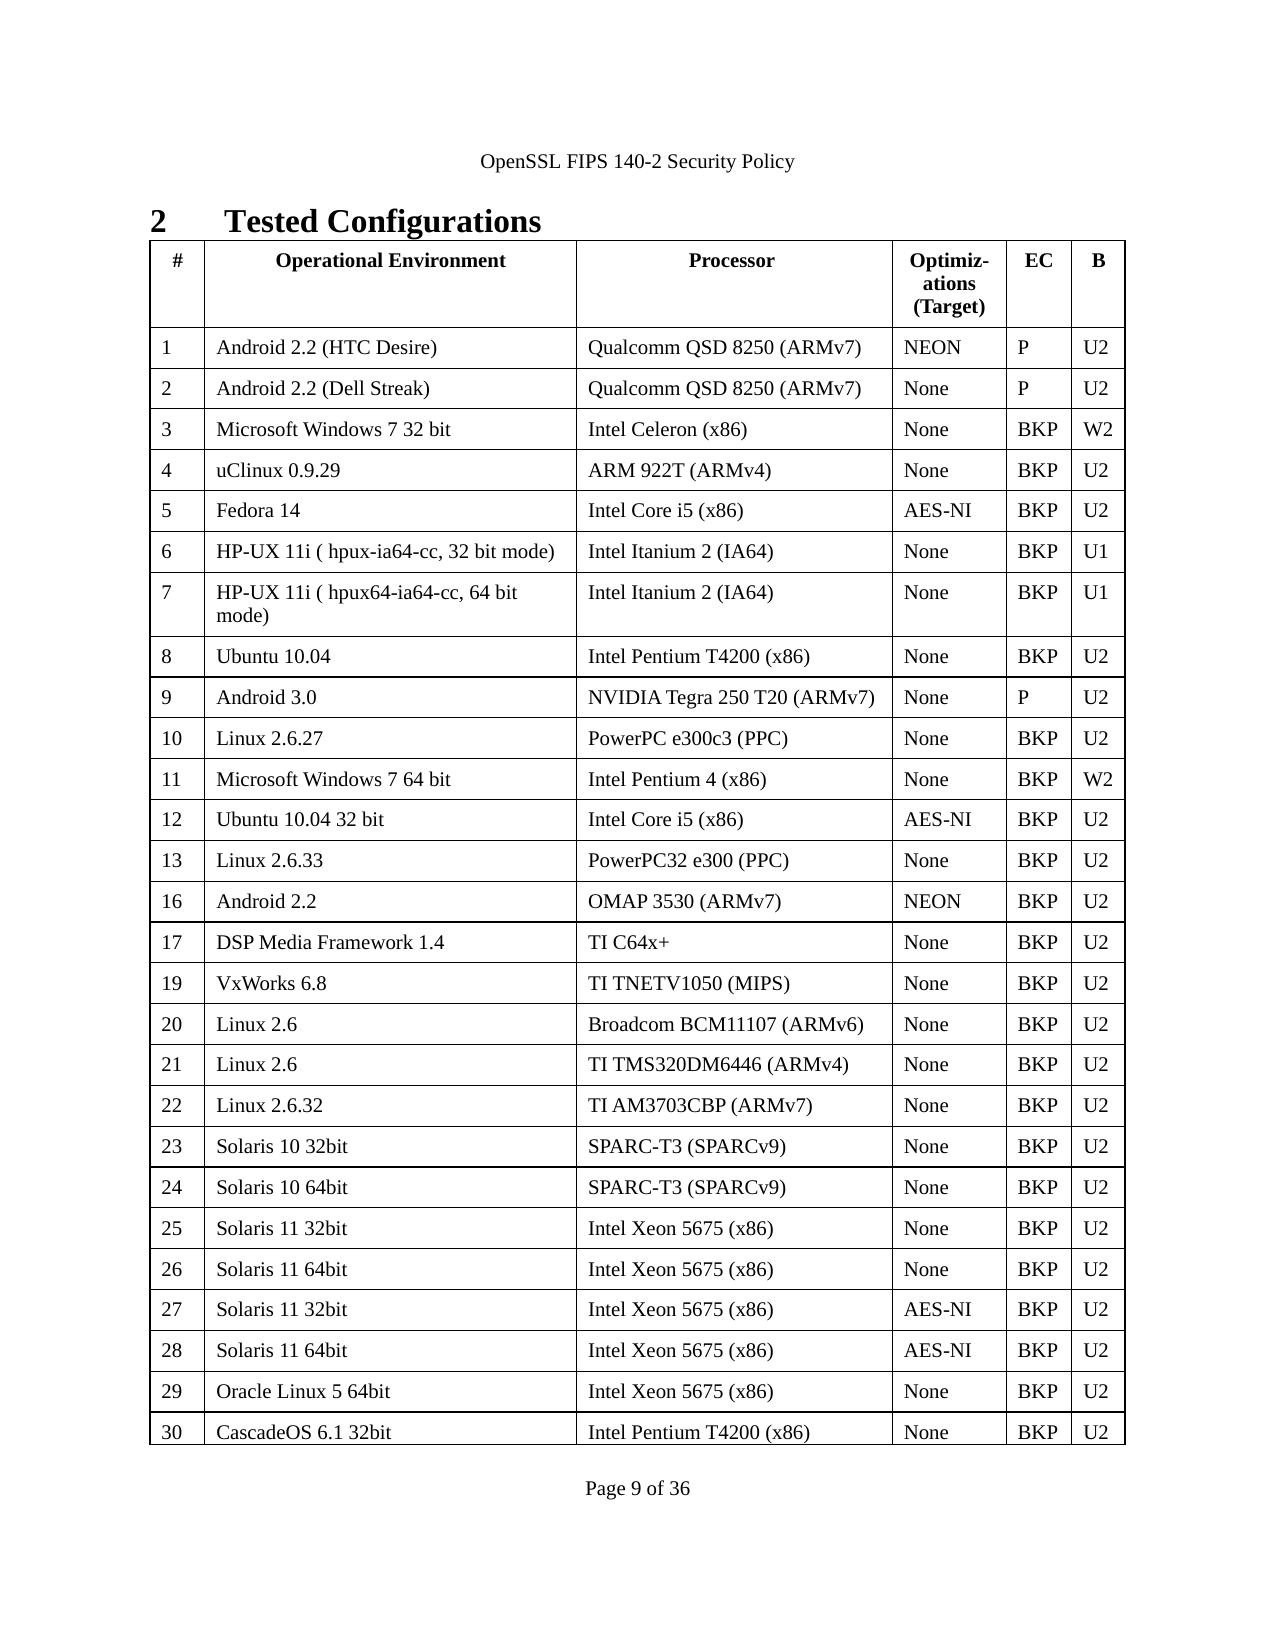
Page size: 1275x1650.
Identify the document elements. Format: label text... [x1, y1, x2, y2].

table_header Processor [577, 241, 892, 327]
table_cell Solaris 11 32bit [205, 1290, 576, 1330]
table_cell None [893, 1004, 1006, 1044]
table_cell ARM 922T (ARMv4) [577, 450, 892, 490]
table_cell BKP [1007, 637, 1071, 676]
table_cell U2 [1072, 718, 1124, 758]
table_cell Intel Xeon 5675 (x86) [577, 1208, 892, 1248]
table_cell 20 [151, 1004, 204, 1044]
table_cell U2 [1072, 1372, 1124, 1411]
table_cell 2 [151, 369, 204, 408]
table_cell W2 [1072, 759, 1124, 799]
table_cell Intel Itanium 2 (IA64) [577, 573, 892, 636]
table_cell U2 [1072, 1086, 1124, 1126]
table_cell None [893, 450, 1006, 490]
table_cell BKP [1007, 800, 1071, 840]
table_cell AES-NI [893, 1331, 1006, 1371]
table_cell None [893, 923, 1006, 962]
table_cell U2 [1072, 491, 1124, 531]
table_cell None [893, 1249, 1006, 1289]
table_cell 27 [151, 1290, 204, 1330]
table_cell AES-NI [893, 1290, 1006, 1330]
table_cell 21 [151, 1045, 204, 1085]
table_cell 22 [151, 1086, 204, 1126]
table_cell 24 [151, 1168, 204, 1207]
table_cell U2 [1072, 1249, 1124, 1289]
table_cell 25 [151, 1208, 204, 1248]
table_cell None [893, 1168, 1006, 1207]
table_cell Intel Itanium 2 (IA64) [577, 532, 892, 572]
table_cell Intel Celeron (x86) [577, 409, 892, 449]
table_cell 19 [151, 963, 204, 1003]
table_cell CascadeOS 6.1 32bit [205, 1413, 576, 1444]
table_cell W2 [1072, 409, 1124, 449]
table_cell PowerPC32 e300 (PPC) [577, 841, 892, 881]
table_cell Intel Xeon 5675 (x86) [577, 1249, 892, 1289]
table_cell BKP [1007, 532, 1071, 572]
table_cell U2 [1072, 923, 1124, 962]
table_cell P [1007, 328, 1071, 367]
table_cell 9 [151, 678, 204, 717]
table_cell SPARC-T3 (SPARCv9) [577, 1168, 892, 1207]
table_cell BKP [1007, 1331, 1071, 1371]
table_cell U2 [1072, 1290, 1124, 1330]
table_cell BKP [1007, 573, 1071, 636]
table_cell BKP [1007, 1045, 1071, 1085]
table_cell Linux 2.6.27 [205, 718, 576, 758]
table_cell None [893, 369, 1006, 408]
table_cell BKP [1007, 759, 1071, 799]
table_cell Linux 2.6.33 [205, 841, 576, 881]
table_cell Linux 2.6.32 [205, 1086, 576, 1126]
table_cell None [893, 1372, 1006, 1411]
table_cell TI TMS320DM6446 (ARMv4) [577, 1045, 892, 1085]
table_cell 4 [151, 450, 204, 490]
table_cell 8 [151, 637, 204, 676]
table_cell None [893, 1127, 1006, 1166]
table_cell 17 [151, 923, 204, 962]
table_cell SPARC-T3 (SPARCv9) [577, 1127, 892, 1166]
table_cell PowerPC e300c3 (PPC) [577, 718, 892, 758]
table_cell Qualcomm QSD 8250 (ARMv7) [577, 328, 892, 367]
table_cell Intel Xeon 5675 (x86) [577, 1372, 892, 1411]
table_cell TI C64x+ [577, 923, 892, 962]
table_cell BKP [1007, 1086, 1071, 1126]
table_cell Linux 2.6 [205, 1004, 576, 1044]
table_cell U2 [1072, 1045, 1124, 1085]
table_cell Microsoft Windows 7 64 bit [205, 759, 576, 799]
table_header EC [1007, 241, 1071, 327]
table_cell None [893, 532, 1006, 572]
table_cell BKP [1007, 1372, 1071, 1411]
table_cell Intel Xeon 5675 (x86) [577, 1290, 892, 1330]
table_cell U2 [1072, 1127, 1124, 1166]
table_cell BKP [1007, 841, 1071, 881]
table_cell Solaris 10 32bit [205, 1127, 576, 1166]
table_cell TI TNETV1050 (MIPS) [577, 963, 892, 1003]
table_cell Solaris 11 64bit [205, 1331, 576, 1371]
table_cell 6 [151, 532, 204, 572]
table_header Optimiz-ations (Target) [893, 241, 1006, 327]
table_cell BKP [1007, 923, 1071, 962]
table_cell Linux 2.6 [205, 1045, 576, 1085]
table_cell Intel Core i5 (x86) [577, 491, 892, 531]
table_cell Ubuntu 10.04 32 bit [205, 800, 576, 840]
table_cell NEON [893, 882, 1006, 921]
table_cell 10 [151, 718, 204, 758]
table_cell U2 [1072, 328, 1124, 367]
table_cell 28 [151, 1331, 204, 1371]
table_cell None [893, 1208, 1006, 1248]
table_cell None [893, 1045, 1006, 1085]
table_cell U2 [1072, 963, 1124, 1003]
table_cell 1 [151, 328, 204, 367]
table_cell U1 [1072, 573, 1124, 636]
table_cell BKP [1007, 450, 1071, 490]
table_cell Android 2.2 [205, 882, 576, 921]
table_cell 30 [151, 1413, 204, 1444]
table_cell Intel Pentium T4200 (x86) [577, 637, 892, 676]
table_cell Ubuntu 10.04 [205, 637, 576, 676]
table_cell 26 [151, 1249, 204, 1289]
table_cell NVIDIA Tegra 250 T20 (ARMv7) [577, 678, 892, 717]
table_cell U2 [1072, 1004, 1124, 1044]
table_header Operational Environment [205, 241, 576, 327]
table_cell Android 3.0 [205, 678, 576, 717]
table_cell Intel Pentium T4200 (x86) [577, 1413, 892, 1444]
table_cell AES-NI [893, 800, 1006, 840]
table_cell U2 [1072, 450, 1124, 490]
table_cell BKP [1007, 718, 1071, 758]
table_cell U2 [1072, 800, 1124, 840]
table_cell Solaris 11 32bit [205, 1208, 576, 1248]
table_cell Broadcom BCM11107 (ARMv6) [577, 1004, 892, 1044]
table_cell BKP [1007, 1249, 1071, 1289]
table_cell uClinux 0.9.29 [205, 450, 576, 490]
table_cell TI AM3703CBP (ARMv7) [577, 1086, 892, 1126]
table_cell BKP [1007, 1127, 1071, 1166]
table_cell BKP [1007, 491, 1071, 531]
table_cell Qualcomm QSD 8250 (ARMv7) [577, 369, 892, 408]
table_cell P [1007, 678, 1071, 717]
table_cell DSP Media Framework 1.4 [205, 923, 576, 962]
table_cell None [893, 409, 1006, 449]
table_cell Microsoft Windows 7 32 bit [205, 409, 576, 449]
table_cell U2 [1072, 1413, 1124, 1444]
table_cell VxWorks 6.8 [205, 963, 576, 1003]
table_cell Intel Xeon 5675 (x86) [577, 1331, 892, 1371]
table_cell BKP [1007, 882, 1071, 921]
table_cell None [893, 718, 1006, 758]
table_cell Solaris 10 64bit [205, 1168, 576, 1207]
table_cell P [1007, 369, 1071, 408]
table_cell HP-UX 11i ( hpux-ia64-cc, 32 bit mode) [205, 532, 576, 572]
table_cell HP-UX 11i ( hpux64-ia64-cc, 64 bit mode) [205, 573, 576, 636]
table_cell BKP [1007, 1004, 1071, 1044]
table_cell 5 [151, 491, 204, 531]
table_cell U2 [1072, 1208, 1124, 1248]
table_cell None [893, 678, 1006, 717]
table_cell BKP [1007, 963, 1071, 1003]
table_cell Android 2.2 (HTC Desire) [205, 328, 576, 367]
table_cell Intel Pentium 4 (x86) [577, 759, 892, 799]
table_cell 7 [151, 573, 204, 636]
table_cell U1 [1072, 532, 1124, 572]
table_cell Intel Core i5 (x86) [577, 800, 892, 840]
table_cell 3 [151, 409, 204, 449]
table_cell Solaris 11 64bit [205, 1249, 576, 1289]
table_cell 13 [151, 841, 204, 881]
table_cell None [893, 841, 1006, 881]
table_cell None [893, 963, 1006, 1003]
table_cell OMAP 3530 (ARMv7) [577, 882, 892, 921]
table_cell BKP [1007, 1413, 1071, 1444]
table_cell None [893, 759, 1006, 799]
table_cell BKP [1007, 409, 1071, 449]
table_cell AES-NI [893, 491, 1006, 531]
table_header B [1072, 241, 1124, 327]
table_cell 23 [151, 1127, 204, 1166]
table_cell 12 [151, 800, 204, 840]
table_cell U2 [1072, 841, 1124, 881]
table_cell U2 [1072, 1331, 1124, 1371]
table_cell Fedora 14 [205, 491, 576, 531]
table_cell None [893, 573, 1006, 636]
table_cell Oracle Linux 5 64bit [205, 1372, 576, 1411]
table_cell U2 [1072, 882, 1124, 921]
table_cell 11 [151, 759, 204, 799]
table_cell BKP [1007, 1168, 1071, 1207]
table_cell BKP [1007, 1290, 1071, 1330]
table_cell U2 [1072, 369, 1124, 408]
table_cell Android 2.2 (Dell Streak) [205, 369, 576, 408]
table_header # [151, 241, 204, 327]
table_cell NEON [893, 328, 1006, 367]
table_cell U2 [1072, 1168, 1124, 1207]
table_cell None [893, 1086, 1006, 1126]
table_cell None [893, 637, 1006, 676]
table_cell 29 [151, 1372, 204, 1411]
table_cell U2 [1072, 678, 1124, 717]
table_cell BKP [1007, 1208, 1071, 1248]
table_cell 16 [151, 882, 204, 921]
table_cell U2 [1072, 637, 1124, 676]
subtitle 2 Tested Configurations [150, 203, 1125, 239]
table_cell None [893, 1413, 1006, 1444]
